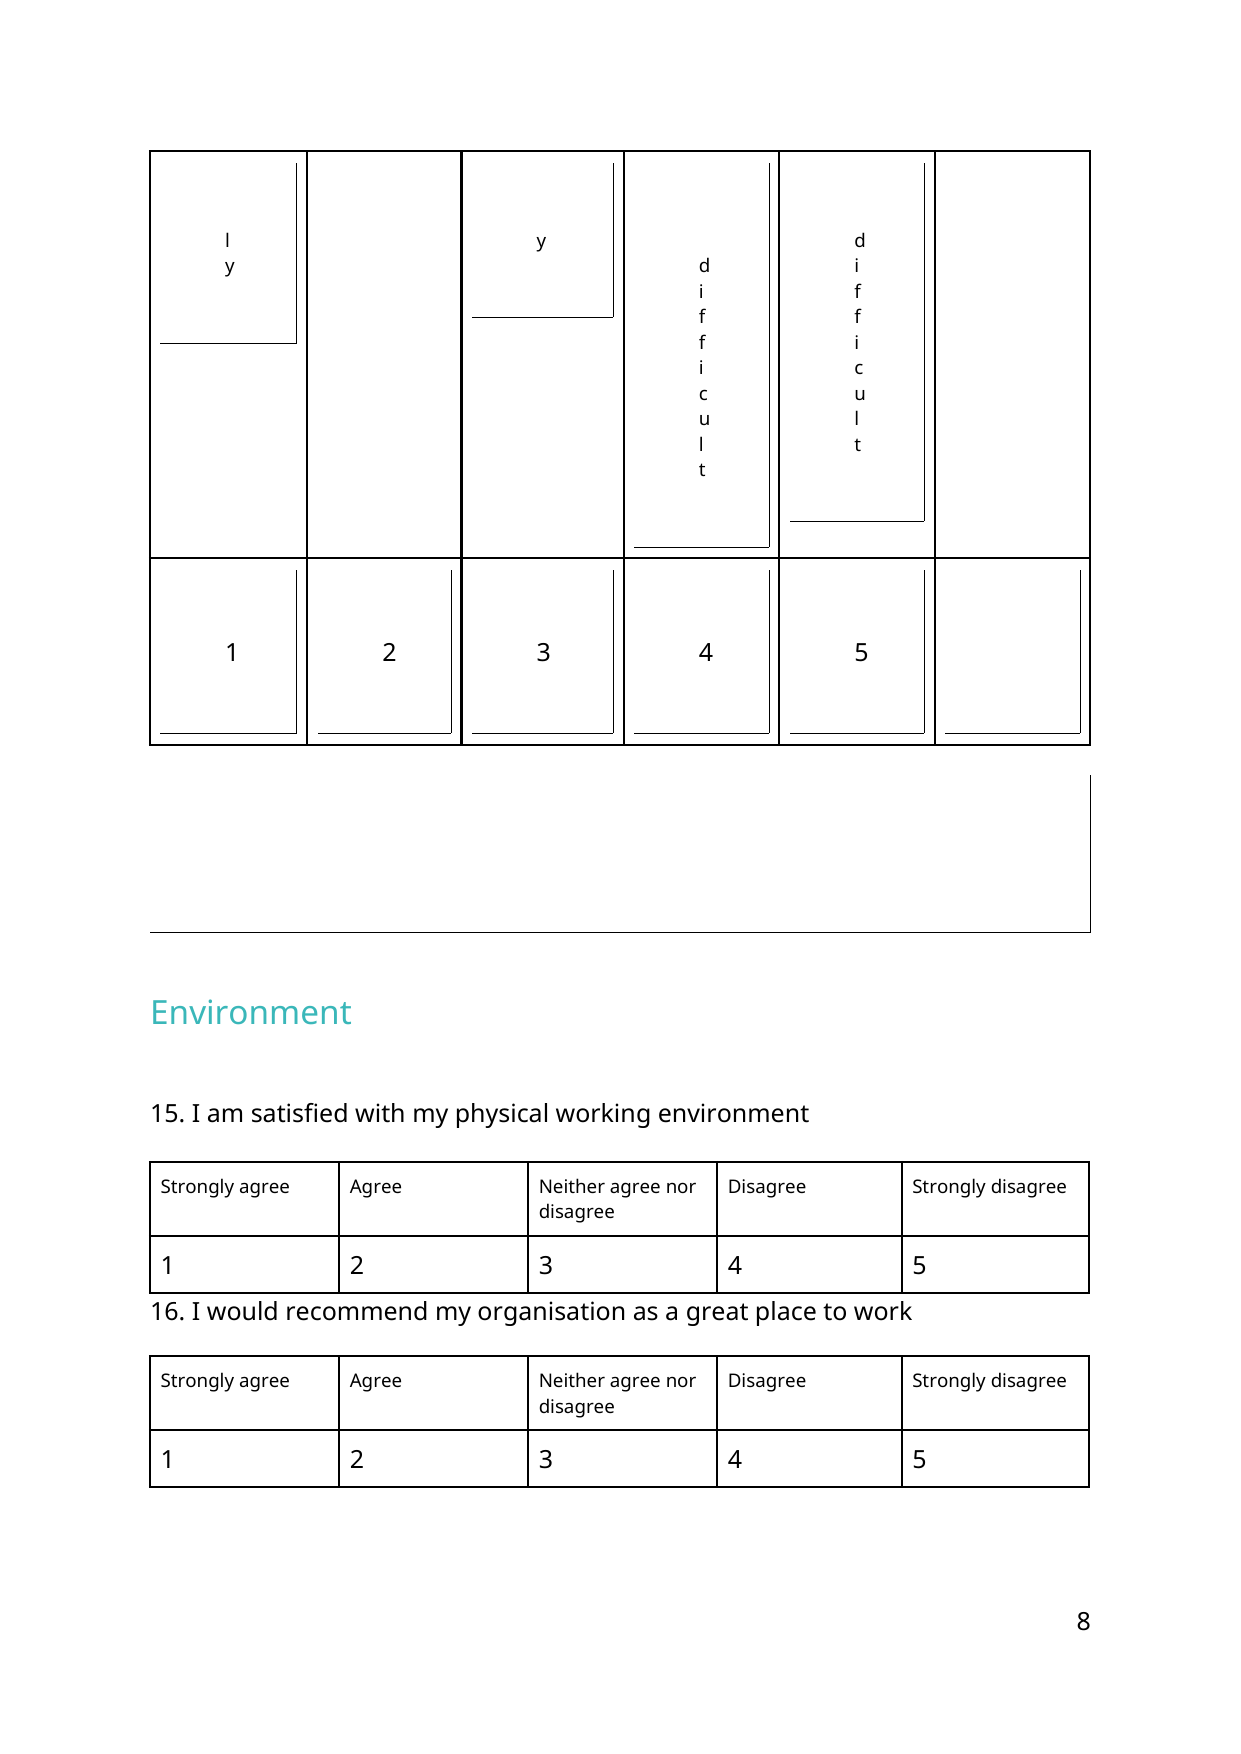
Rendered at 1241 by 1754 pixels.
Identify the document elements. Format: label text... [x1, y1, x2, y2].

table_header [308, 152, 460, 557]
table_cell 4 [718, 1431, 901, 1486]
table_header Neither agree nor disagree [529, 1163, 716, 1235]
table_header Disagree [718, 1357, 901, 1429]
table_header y [463, 152, 623, 557]
table_cell 1 [151, 1237, 338, 1292]
table_cell 4 [625, 559, 778, 743]
table_cell 3 [529, 1431, 716, 1486]
subtitle 15. I am satisfied with my physical working environment [150, 1095, 1091, 1129]
table_cell 1 [151, 559, 306, 743]
table_cell 5 [903, 1431, 1088, 1486]
table_cell 4 [718, 1237, 901, 1292]
table_header Strongly agree [151, 1163, 338, 1235]
table_header Disagree [718, 1163, 901, 1235]
title Environment [150, 988, 1091, 1034]
table_header difficult [625, 152, 778, 557]
table_header Agree [340, 1163, 527, 1235]
table_header [936, 152, 1089, 557]
table_cell 5 [780, 559, 934, 743]
table_header ly [151, 152, 306, 557]
table_header Strongly disagree [903, 1163, 1088, 1235]
table_cell 3 [529, 1237, 716, 1292]
table_cell 3 [463, 559, 623, 743]
table_header difficult [780, 152, 934, 557]
table_cell 1 [151, 1431, 338, 1486]
table_header Strongly disagree [903, 1357, 1088, 1429]
table_cell [936, 559, 1089, 743]
table_cell 2 [308, 559, 460, 743]
table_header Agree [340, 1357, 527, 1429]
subtitle 16. I would recommend my organisation as a great place to work [150, 1294, 1091, 1328]
table_header Strongly agree [151, 1357, 338, 1429]
table_cell 2 [340, 1237, 527, 1292]
table_header Neither agree nor disagree [529, 1357, 716, 1429]
table_cell 2 [340, 1431, 527, 1486]
table_cell 5 [903, 1237, 1088, 1292]
